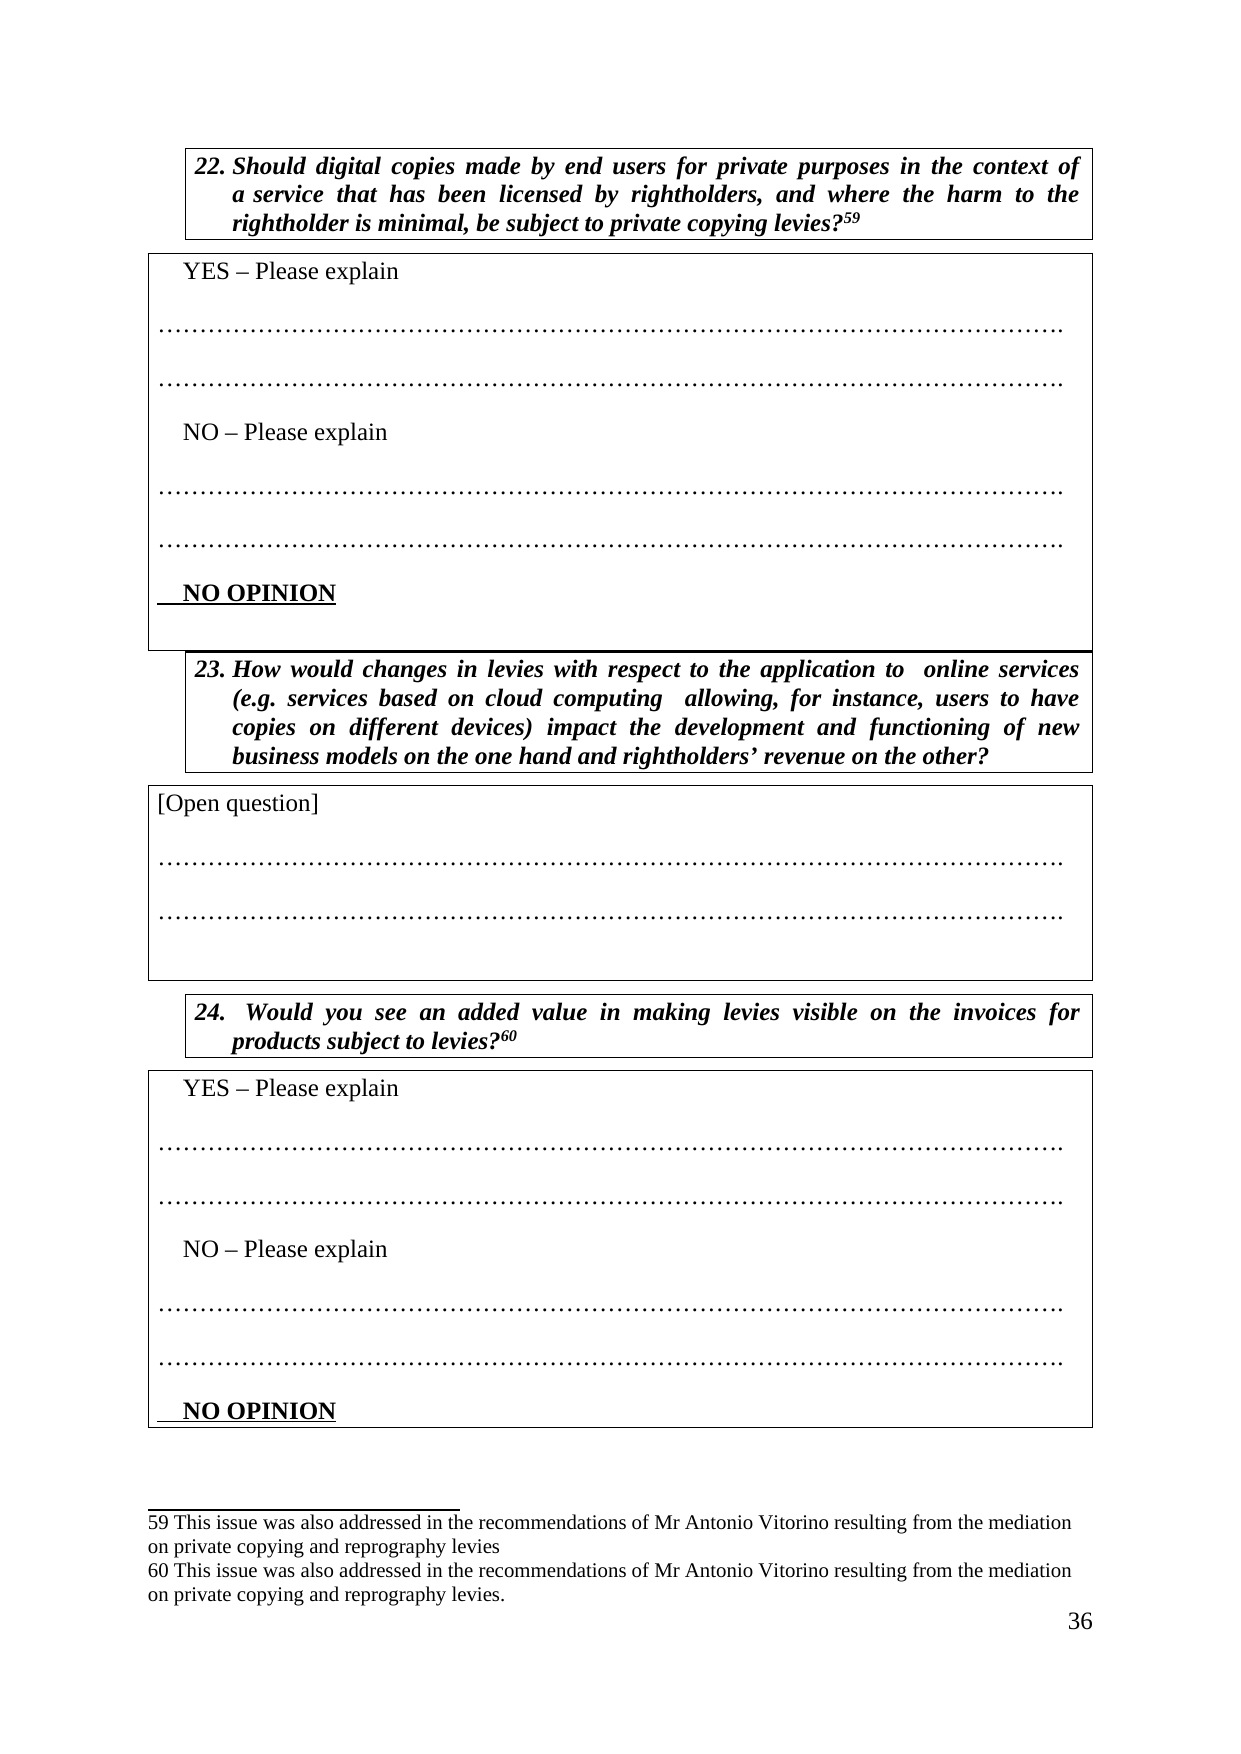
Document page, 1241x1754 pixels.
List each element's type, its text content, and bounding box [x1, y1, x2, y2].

text  NO – Please explain [149, 1231, 1092, 1263]
text [Open question] [149, 786, 1092, 817]
text ………………………………………………………………………………………………. [149, 1178, 1092, 1209]
list Should digital copies made by end users for private purposes in the context of a service that has been licensed by rightholders, and where the harm to the rightholder is minimal, be subject to private copying levies? [186, 149, 1092, 239]
list This issue was also addressed in the recommendations of Mr Antonio Vitorino resulting from the mediation on private copying and reprography levies. [148, 1558, 1093, 1606]
text ………………………………………………………………………………………………. [149, 1124, 1092, 1156]
text ………………………………………………………………………………………………. [149, 893, 1092, 924]
text ………………………………………………………………………………………………. [149, 1285, 1092, 1317]
list How would changes in levies with respect to the application to online services (e.g. services based on cloud computing allowing, for instance, users to have copies on different devices) impact the development and functioning of new business models on the one hand and rightholders’ revenue on the other? [186, 653, 1092, 772]
text ………………………………………………………………………………………………. [149, 839, 1092, 871]
list This issue was also addressed in the recommendations of Mr Antonio Vitorino resulting from the mediation on private copying and reprography levies [148, 1510, 1093, 1558]
text ………………………………………………………………………………………………. [149, 1339, 1092, 1371]
text ………………………………………………………………………………………………. [149, 521, 1092, 553]
text  NO OPINION [149, 575, 1092, 607]
text ………………………………………………………………………………………………. [149, 306, 1092, 338]
text  YES – Please explain [149, 254, 1092, 284]
list Would you see an added value in making levies visible on the invoices for products subject to levies? [186, 995, 1092, 1057]
text  NO – Please explain [149, 414, 1092, 446]
text ………………………………………………………………………………………………. [149, 468, 1092, 499]
text  NO OPINION [149, 1393, 1092, 1427]
text  YES – Please explain [149, 1071, 1092, 1102]
text ………………………………………………………………………………………………. [149, 360, 1092, 392]
